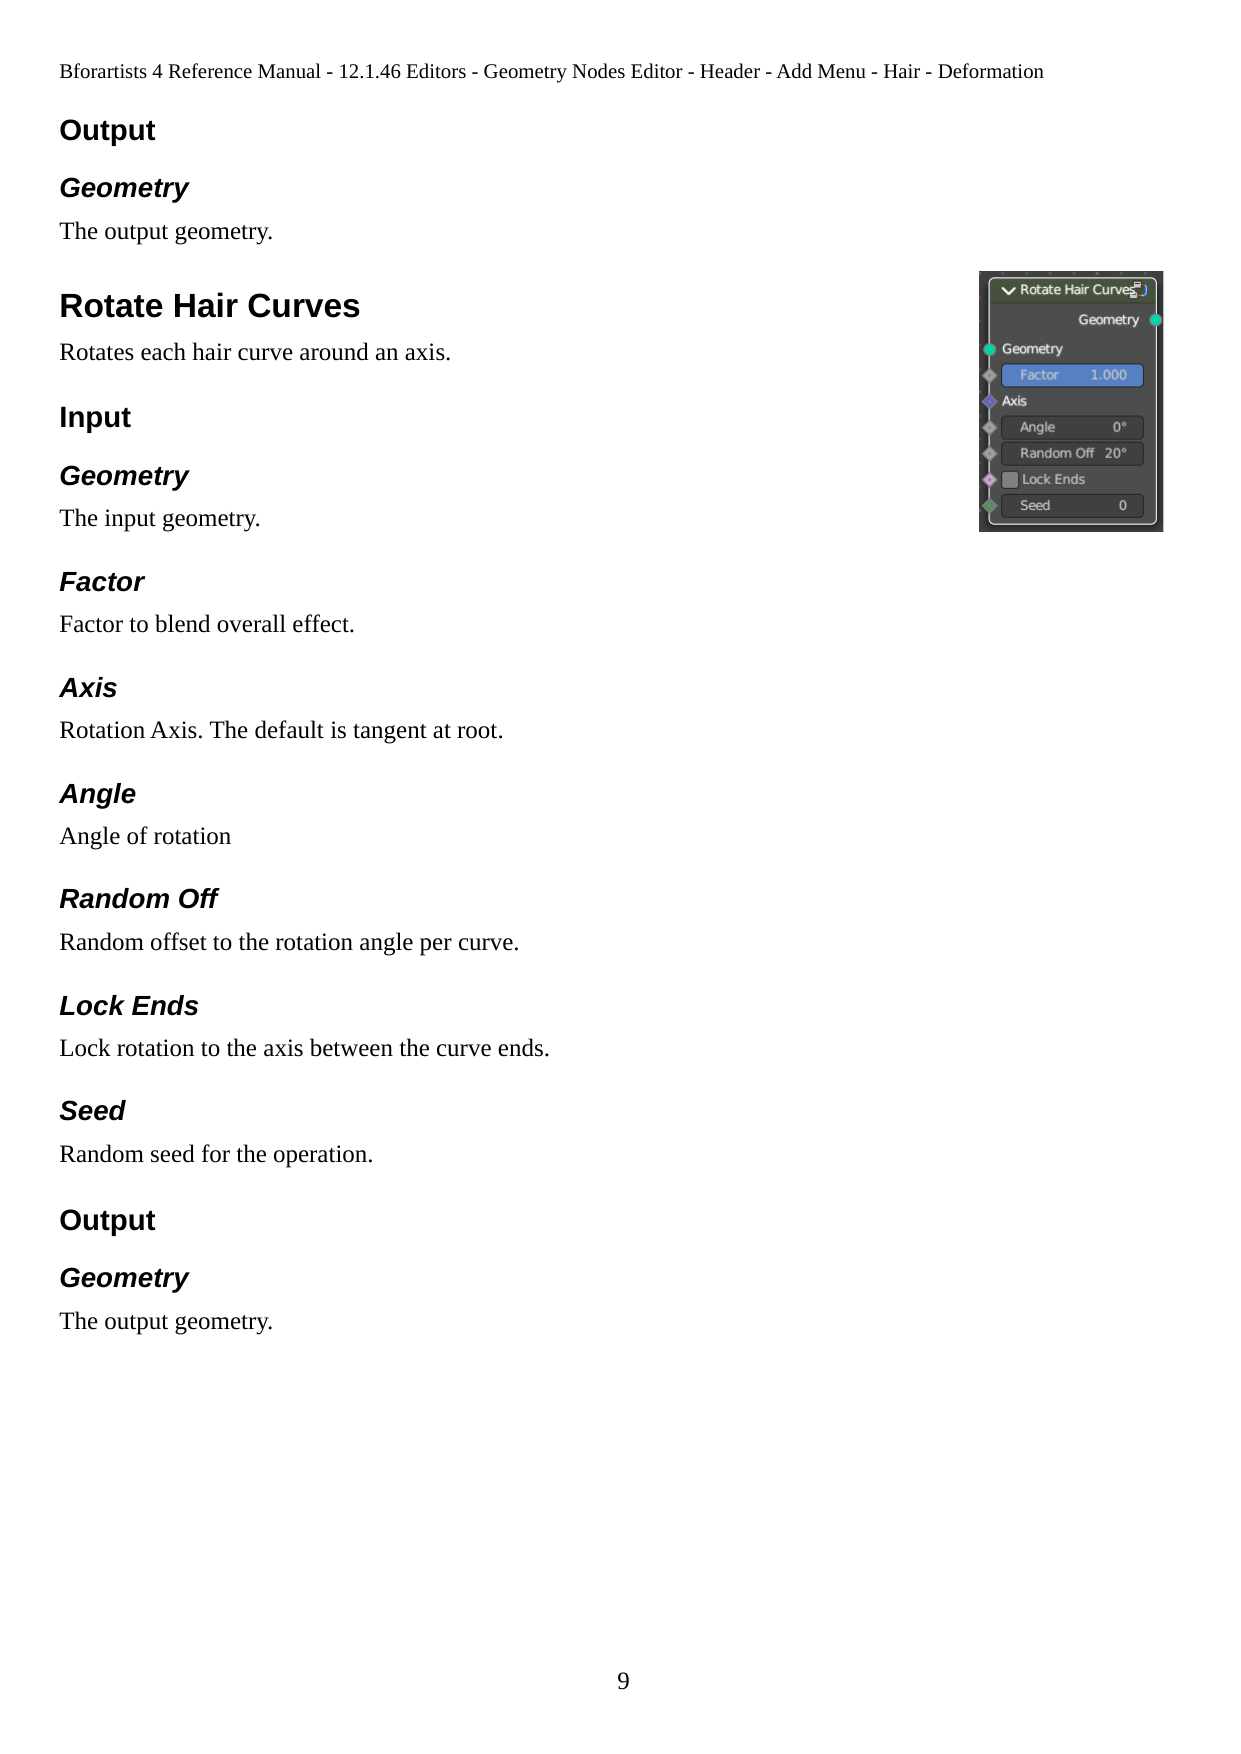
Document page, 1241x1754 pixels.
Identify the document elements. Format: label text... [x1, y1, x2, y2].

text The input geometry. [59, 503, 979, 532]
subtitle Axis [59, 671, 1181, 703]
subtitle Factor [59, 565, 1181, 597]
subtitle Output [59, 1203, 1181, 1237]
text Lock rotation to the axis between the curve ends. [59, 1033, 1181, 1062]
subtitle [1164, 459, 1181, 491]
text Random offset to the rotation angle per curve. [59, 927, 1181, 956]
subtitle Input [59, 400, 979, 434]
text Rotation Axis. The default is tangent at root. [59, 715, 1181, 744]
text The output geometry. [59, 216, 1181, 244]
text [1164, 503, 1181, 532]
text The output geometry. [59, 1306, 1181, 1335]
subtitle Geometry [59, 459, 979, 491]
text Rotates each hair curve around an axis. [59, 337, 979, 366]
subtitle Geometry [59, 1262, 1181, 1293]
subtitle Rotate Hair Curves [59, 286, 979, 324]
text Angle of rotation [59, 821, 1181, 850]
subtitle Seed [59, 1095, 1181, 1127]
picture [979, 271, 1164, 532]
subtitle Lock Ends [59, 989, 1181, 1021]
subtitle Angle [59, 777, 1181, 809]
subtitle Output [59, 113, 1181, 146]
subtitle [1164, 286, 1181, 324]
subtitle Random Off [59, 883, 1181, 915]
subtitle [1164, 400, 1181, 434]
text Factor to blend overall effect. [59, 609, 1181, 638]
subtitle Geometry [59, 171, 1181, 203]
text Random seed for the operation. [59, 1139, 1181, 1168]
